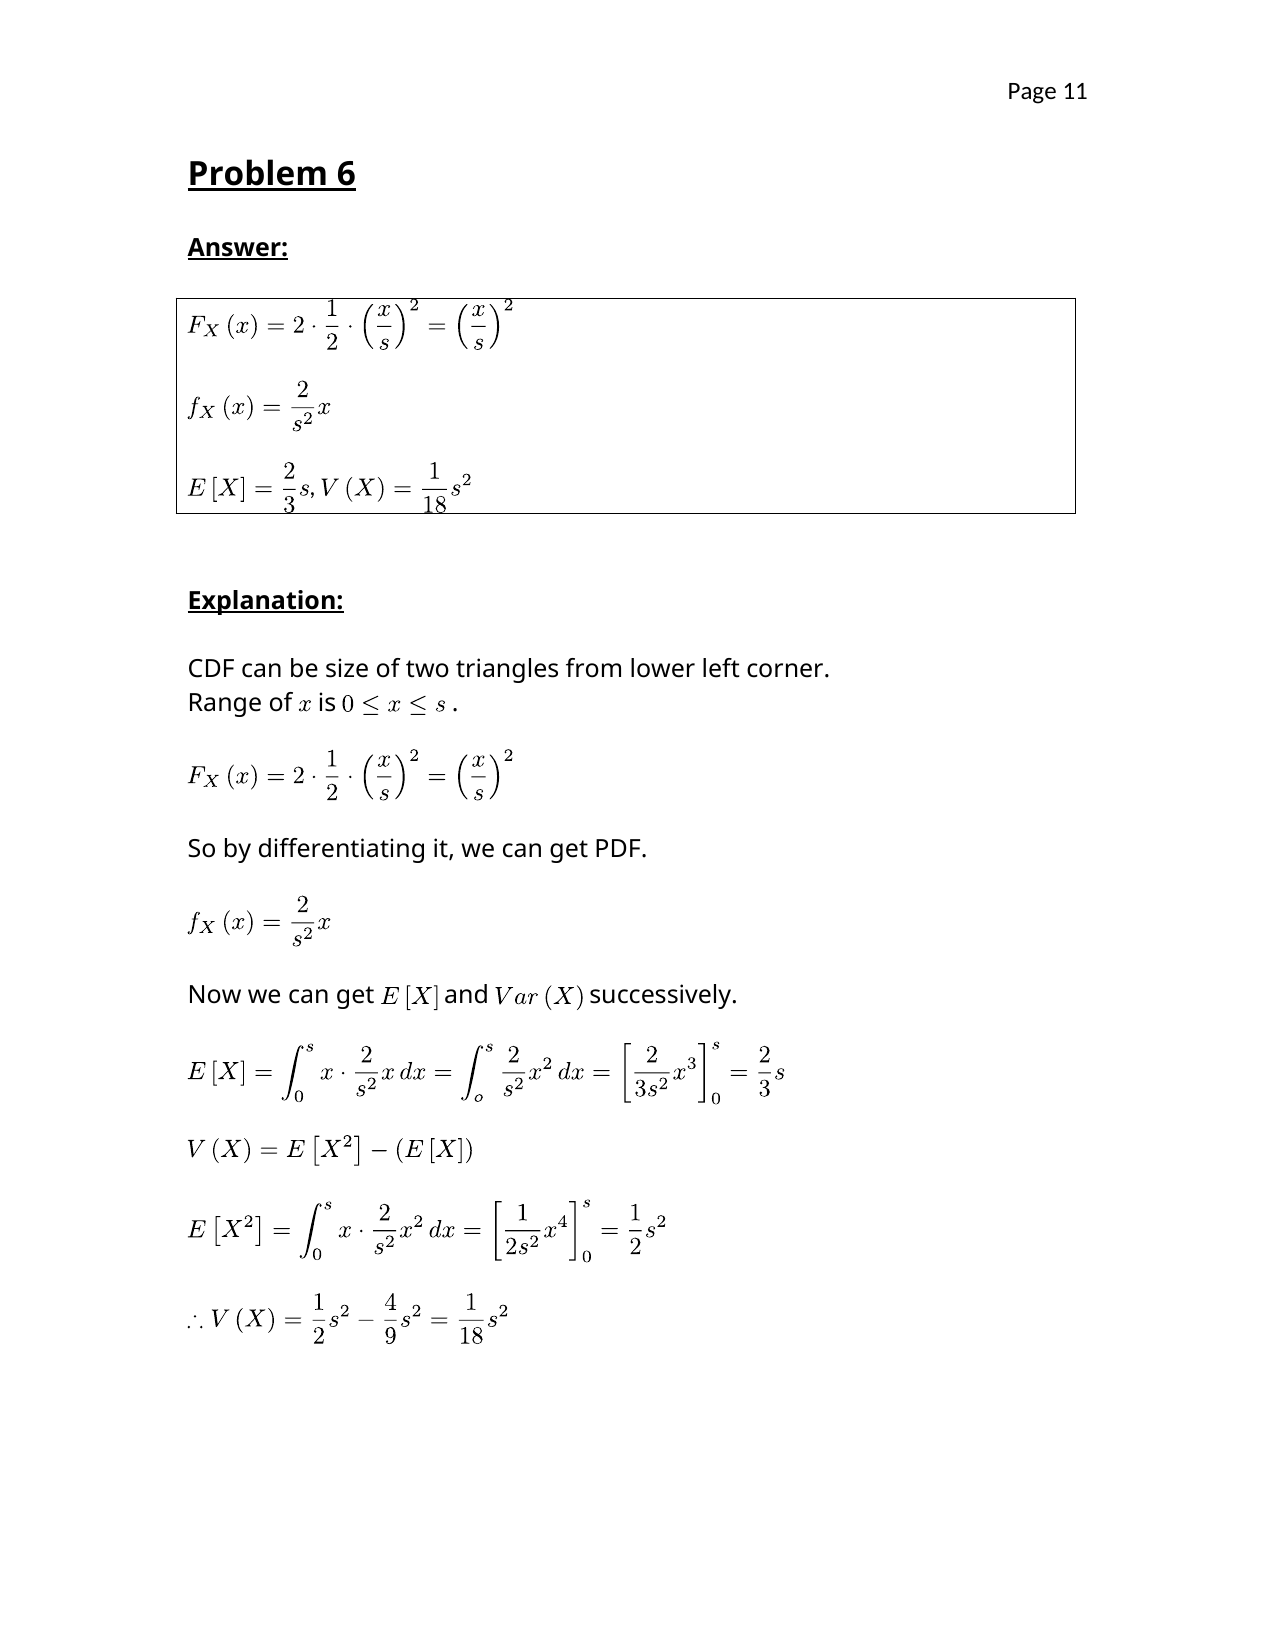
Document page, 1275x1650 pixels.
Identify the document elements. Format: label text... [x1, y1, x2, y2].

text Answer: [187, 229, 1087, 263]
text Explanation: [187, 582, 1087, 616]
table_header , [177, 299, 1075, 513]
text Now we can get and successively. [187, 977, 1087, 1011]
text So by differentiating it, we can get PDF. [187, 831, 1087, 865]
text Range of is . [187, 684, 1087, 719]
text Problem 6 [187, 150, 1087, 195]
text CDF can be size of two triangles from lower left corner. [187, 651, 1087, 684]
